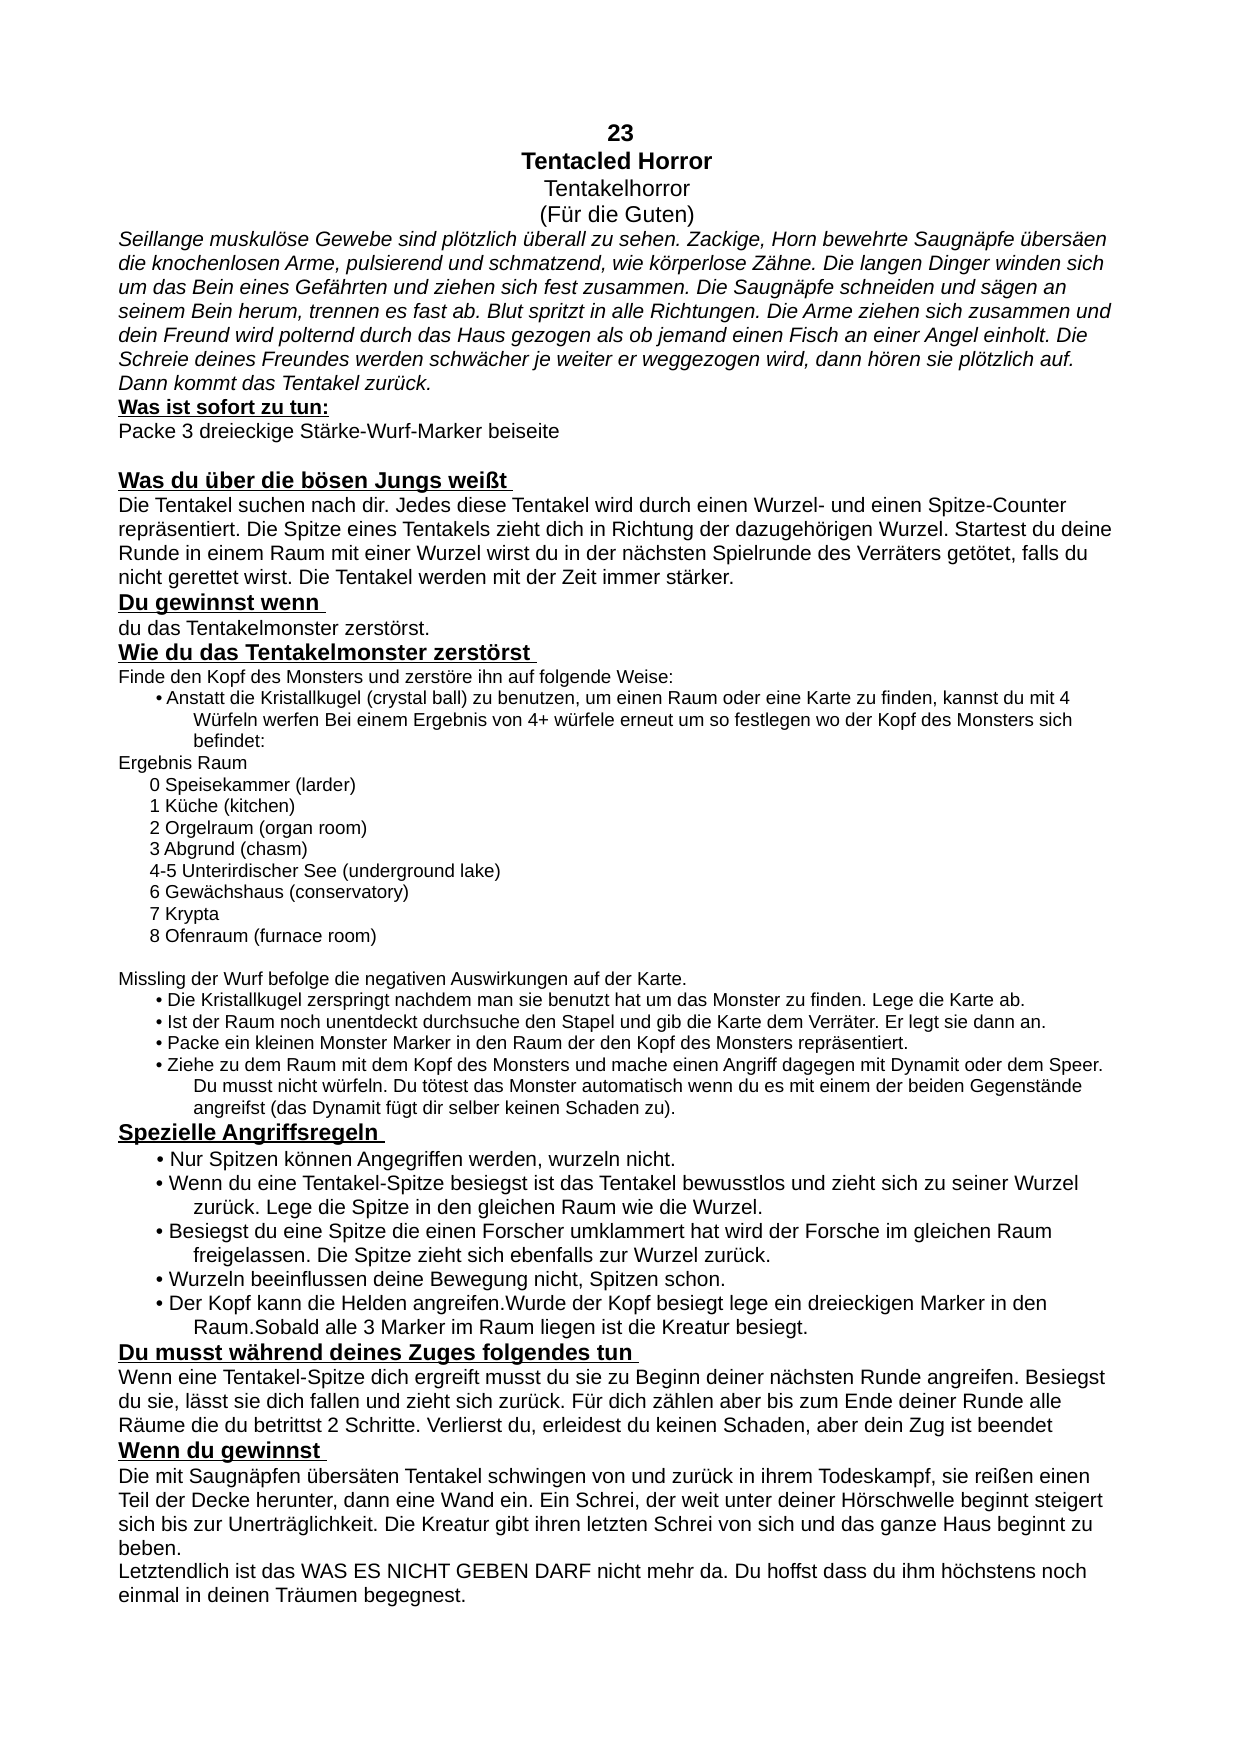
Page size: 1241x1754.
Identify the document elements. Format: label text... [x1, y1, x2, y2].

text Die mit Saugnäpfen übersäten Tentakel schwingen von und zurück in ihrem Todeskampf, sie reißen einen Teil der Decke herunter, dann eine Wand ein. Ein Schrei, der weit unter deiner Hörschwelle beginnt steigert sich bis zur Unerträglichkeit. Die Kreatur gibt ihren letzten Schrei von sich und das ganze Haus beginnt zu beben. [118, 1463, 1122, 1559]
text Missling der Wurf befolge die negativen Auswirkungen auf der Karte. [118, 967, 1122, 989]
text • Packe ein kleinen Monster Marker in den Raum der den Kopf des Monsters repräsentiert. [156, 1032, 1122, 1054]
text • Ziehe zu dem Raum mit dem Kopf des Monsters und mache einen Angriff dagegen mit Dynamit oder dem Speer. Du musst nicht würfeln. Du tötest das Monster automatisch wenn du es mit einem der beiden Gegenstände angreifst (das Dynamit fügt dir selber keinen Schaden zu). [156, 1054, 1122, 1118]
text 6 Gewächshaus (conservatory) [149, 881, 1122, 903]
text du das Tentakelmonster zerstörst. [118, 615, 1122, 639]
text Spezielle Angriffsregeln [118, 1118, 1122, 1145]
text Du musst während deines Zuges folgendes tun [118, 1339, 1122, 1365]
text • Die Kristallkugel zerspringt nachdem man sie benutzt hat um das Monster zu finden. Lege die Karte ab. [156, 989, 1122, 1011]
text • Wenn du eine Tentakel-Spitze besiegst ist das Tentakel bewusstlos und zieht sich zu seiner Wurzel zurück. Lege die Spitze in den gleichen Raum wie die Wurzel. [156, 1171, 1122, 1219]
text • Anstatt die Kristallkugel (crystal ball) zu benutzen, um einen Raum oder eine Karte zu finden, kannst du mit 4 Würfeln werfen Bei einem Ergebnis von 4+ würfele erneut um so festlegen wo der Kopf des Monsters sich befindet: [156, 687, 1122, 752]
text • Besiegst du eine Spitze die einen Forscher umklammert hat wird der Forsche im gleichen Raum freigelassen. Die Spitze zieht sich ebenfalls zur Wurzel zurück. [156, 1219, 1122, 1267]
text Was ist sofort zu tun: [118, 395, 1122, 419]
text 1 Küche (kitchen) [149, 795, 1122, 817]
text 23 [118, 118, 1122, 147]
text Wie du das Tentakelmonster zerstörst [118, 639, 1122, 666]
text Letztendlich ist das WAS ES NICHT GEBEN DARF nicht mehr da. Du hoffst dass du ihm höchstens noch einmal in deinen Träumen begegnest. [118, 1559, 1122, 1607]
text Finde den Kopf des Monsters und zerstöre ihn auf folgende Weise: [118, 666, 1122, 687]
text 0 Speisekammer (larder) [149, 773, 1122, 795]
text Wenn eine Tentakel-Spitze dich ergreift musst du sie zu Beginn deiner nächsten Runde angreifen. Besiegst du sie, lässt sie dich fallen und zieht sich zurück. Für dich zählen aber bis zum Ende deiner Runde alle Räume die du betrittst 2 Schritte. Verlierst du, erleidest du keinen Schaden, aber dein Zug ist beendet [118, 1365, 1122, 1437]
text 8 Ofenraum (furnace room) [149, 924, 1122, 946]
text (Für die Guten) [118, 201, 1122, 227]
text • Ist der Raum noch unentdeckt durchsuche den Stapel und gib die Karte dem Verräter. Er legt sie dann an. [156, 1011, 1122, 1032]
text 2 Orgelraum (organ room) [149, 817, 1122, 838]
text Du gewinnst wenn [118, 589, 1122, 615]
text Was du über die bösen Jungs weißt [118, 467, 1122, 493]
text • Nur Spitzen können Angegriffen werden, wurzeln nicht. [118, 1145, 1122, 1171]
text 7 Krypta [149, 903, 1122, 924]
text Ergebnis Raum [118, 752, 1122, 773]
text Seillange muskulöse Gewebe sind plötzlich überall zu sehen. Zackige, Horn bewehrte Saugnäpfe übersäen die knochenlosen Arme, pulsierend und schmatzend, wie körperlose Zähne. Die langen Dinger winden sich um das Bein eines Gefährten und ziehen sich fest zusammen. Die Saugnäpfe schneiden und sägen an seinem Bein herum, trennen es fast ab. Blut spritzt in alle Richtungen. Die Arme ziehen sich zusammen und dein Freund wird polternd durch das Haus gezogen als ob jemand einen Fisch an einer Angel einholt. Die Schreie deines Freundes werden schwächer je weiter er weggezogen wird, dann hören sie plötzlich auf. [118, 227, 1122, 371]
text 3 Abgrund (chasm) [149, 838, 1122, 860]
text Wenn du gewinnst [118, 1437, 1122, 1463]
text 4-5 Unterirdischer See (underground lake) [149, 860, 1122, 881]
text • Wurzeln beeinflussen deine Bewegung nicht, Spitzen schon. [156, 1267, 1122, 1291]
text Tentacled Horror [118, 147, 1122, 174]
text Packe 3 dreieckige Stärke-Wurf-Marker beiseite [118, 419, 1122, 443]
text Tentakelhorror [118, 174, 1122, 201]
text Dann kommt das Tentakel zurück. [118, 371, 1122, 395]
text Die Tentakel suchen nach dir. Jedes diese Tentakel wird durch einen Wurzel- und einen Spitze-Counter repräsentiert. Die Spitze eines Tentakels zieht dich in Richtung der dazugehörigen Wurzel. Startest du deine Runde in einem Raum mit einer Wurzel wirst du in der nächsten Spielrunde des Verräters getötet, falls du nicht gerettet wirst. Die Tentakel werden mit der Zeit immer stärker. [118, 493, 1122, 589]
text • Der Kopf kann die Helden angreifen.Wurde der Kopf besiegt lege ein dreieckigen Marker in den Raum.Sobald alle 3 Marker im Raum liegen ist die Kreatur besiegt. [156, 1291, 1122, 1339]
